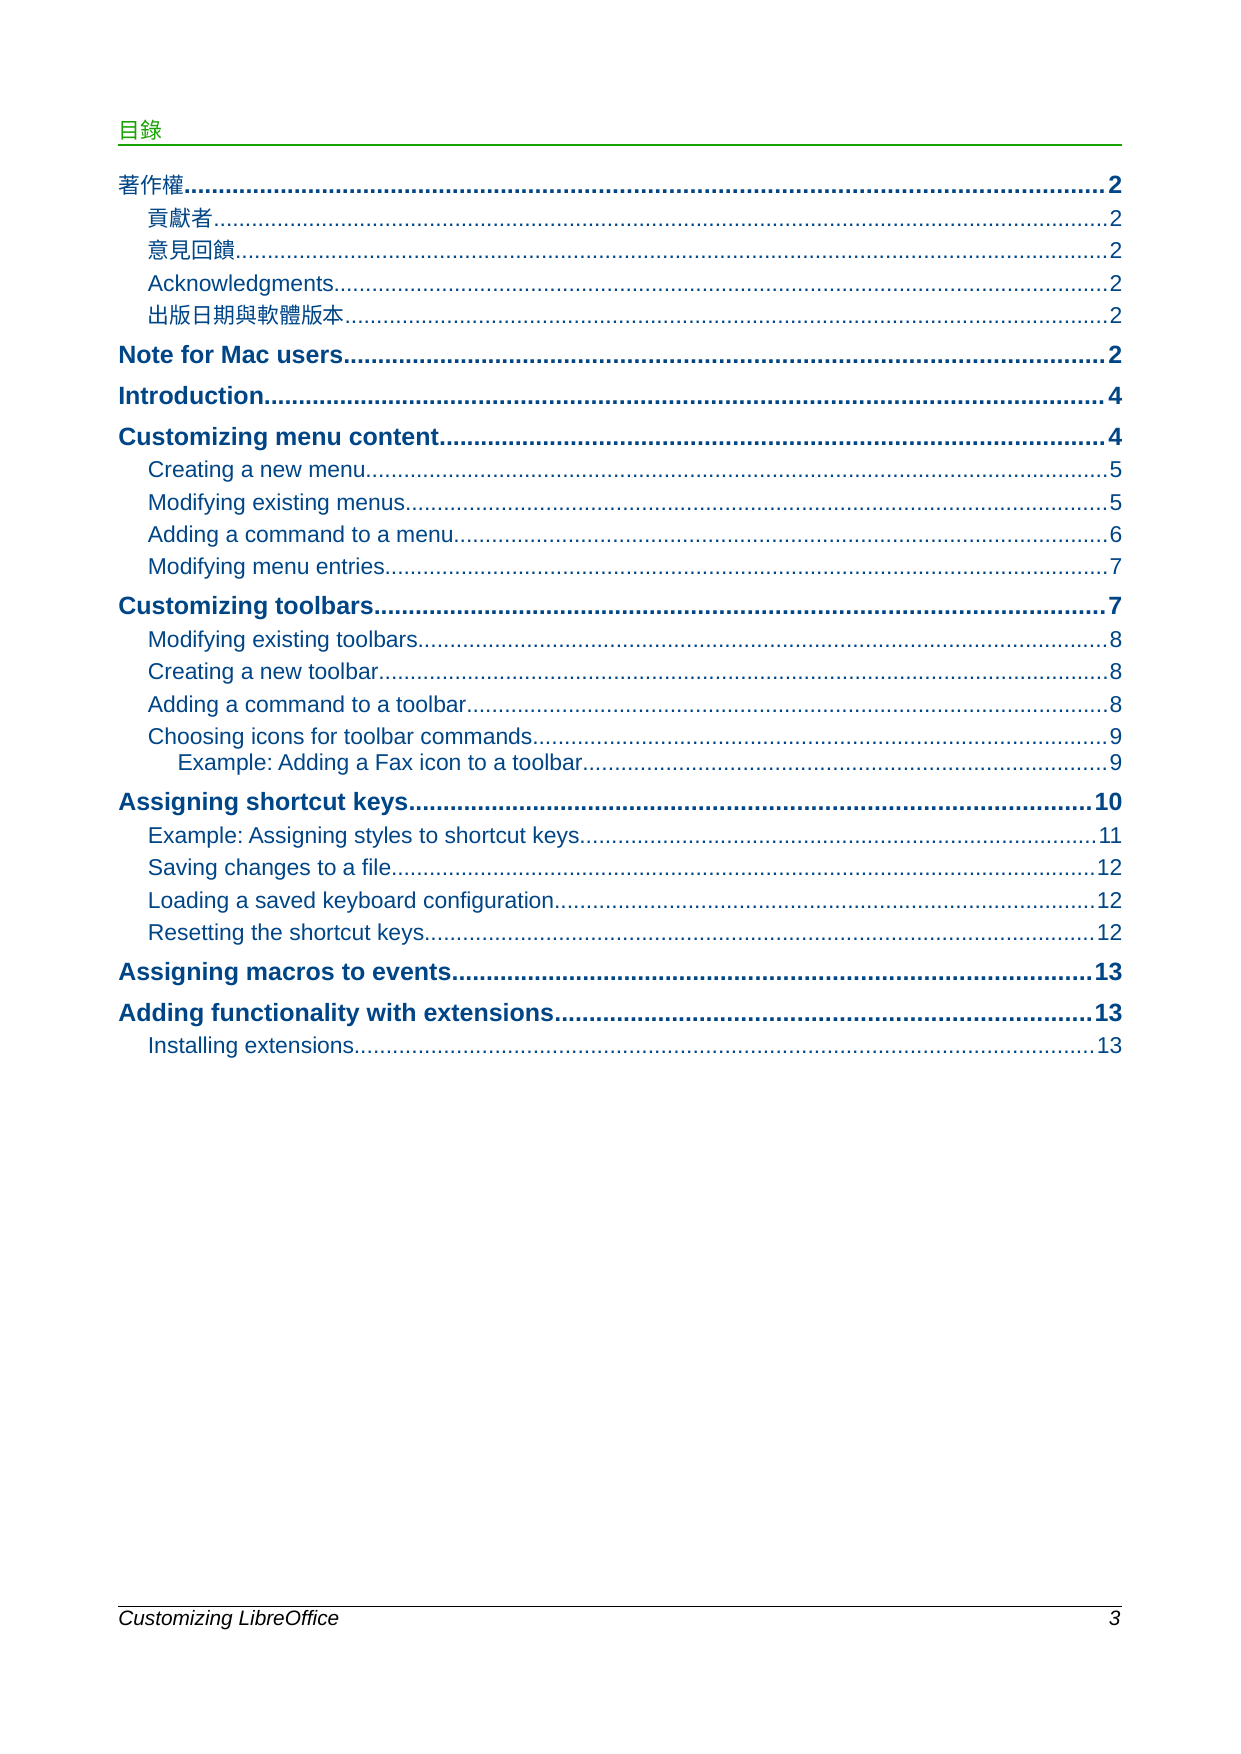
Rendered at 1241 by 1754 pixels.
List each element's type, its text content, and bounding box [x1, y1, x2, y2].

text Modifying existing menus 5 [148, 488, 1122, 515]
text Saving changes to a file 12 [148, 854, 1122, 881]
text Adding a command to a toolbar 8 [148, 691, 1122, 717]
text Loading a saved keyboard configuration 12 [148, 887, 1122, 913]
text Creating a new menu 5 [148, 456, 1122, 483]
text Modifying existing toolbars 8 [148, 626, 1122, 652]
text Customizing menu content 4 [118, 422, 1122, 450]
text 出版日期與軟體版本 2 [148, 302, 1122, 329]
text Assigning macros to events 13 [118, 957, 1122, 986]
text Acknowledgments 2 [148, 270, 1122, 296]
text Customizing toolbars 7 [118, 591, 1122, 620]
text Choosing icons for toolbar commands 9 [148, 723, 1122, 749]
text Adding functionality with extensions 13 [118, 997, 1122, 1026]
text Adding a command to a menu 6 [148, 521, 1122, 547]
text Example: Adding a Fax icon to a toolbar 9 [177, 749, 1122, 776]
text 貢獻者 2 [148, 204, 1122, 231]
text 意見回饋 2 [148, 237, 1122, 264]
text Note for Mac users 2 [118, 341, 1122, 369]
text Introduction 4 [118, 381, 1122, 410]
text 目錄 [118, 118, 1122, 144]
text Assigning shortcut keys 10 [118, 787, 1122, 816]
text Modifying menu entries 7 [148, 553, 1122, 579]
text Example: Assigning styles to shortcut keys 11 [148, 822, 1122, 848]
text 著作權 2 [118, 170, 1122, 199]
text Resetting the shortcut keys 12 [148, 919, 1122, 945]
text Installing extensions 13 [148, 1032, 1122, 1058]
text Creating a new toolbar 8 [148, 658, 1122, 684]
